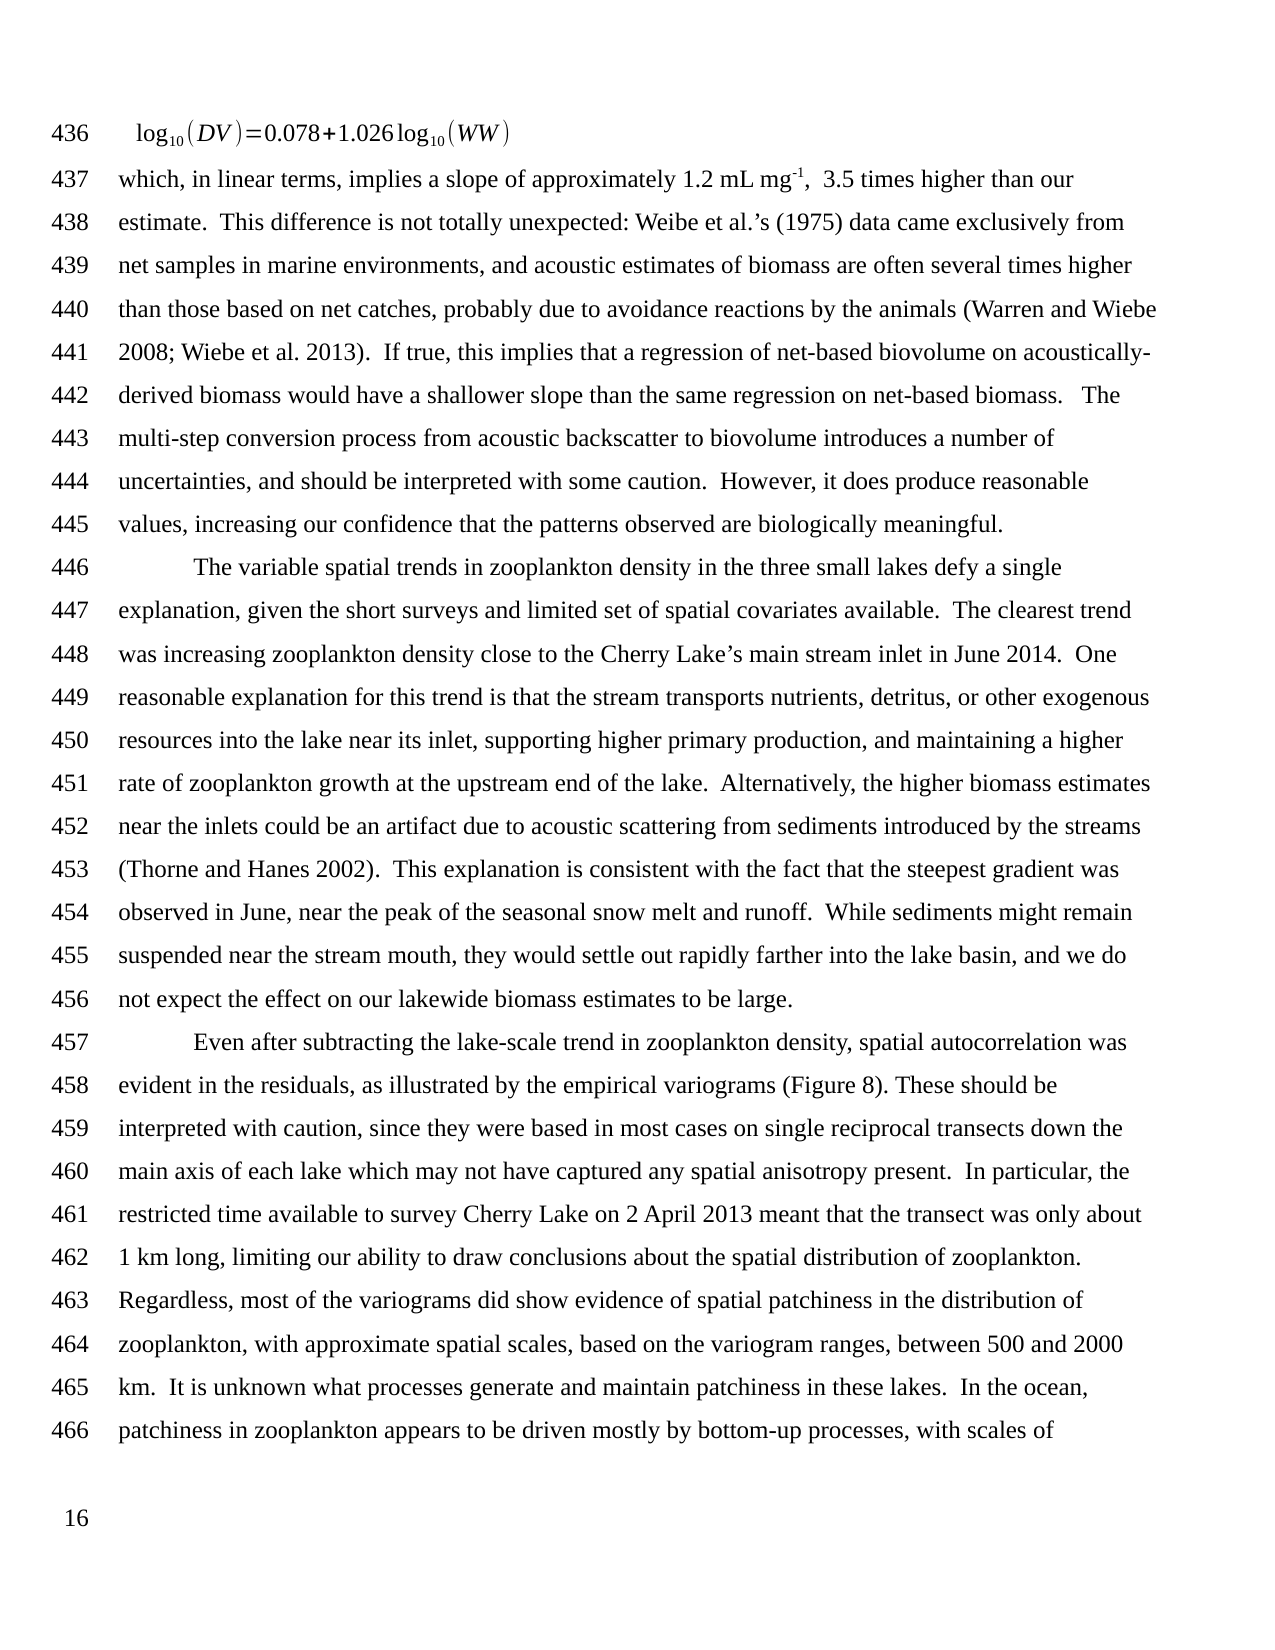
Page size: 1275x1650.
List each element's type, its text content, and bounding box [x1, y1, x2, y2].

text Even after subtracting the lake-scale trend in zooplankton density, spatial autocorrelation was evident in the residuals, as illustrated by the empirical variograms (Figure 8). These should be interpreted with caution, since they were based in most cases on single reciprocal transects down the main axis of each lake which may not have captured any spatial anisotropy present. In particular, the restricted time available to survey Cherry Lake on 2 April 2013 meant that the transect was only about 1 km long, limiting our ability to draw conclusions about the spatial distribution of zooplankton. Regardless, most of the variograms did show evidence of spatial patchiness in the distribution of zooplankton, with approximate spatial scales, based on the variogram ranges, between 500 and 2000 km. It is unknown what processes generate and maintain patchiness in these lakes. In the ocean, patchiness in zooplankton appears to be driven mostly by bottom-up processes, with scales of [118, 1027, 1157, 1444]
text which, in linear terms, implies a slope of approximately 1.2 mL mg-1, 3.5 times higher than our estimate. This difference is not totally unexpected: Weibe et al.’s (1975) data came exclusively from net samples in marine environments, and acoustic estimates of biomass are often several times higher than those based on net catches, probably due to avoidance reactions by the animals (Warren and Wiebe 2008; Wiebe et al. 2013)⁠. If true, this implies that a regression of net-based biovolume on acoustically-derived biomass would have a shallower slope than the same regression on net-based biomass. The multi-step conversion process from acoustic backscatter to biovolume introduces a number of uncertainties, and should be interpreted with some caution. However, it does produce reasonable values, increasing our confidence that the patterns observed are biologically meaningful. [118, 164, 1157, 538]
text The variable spatial trends in zooplankton density in the three small lakes defy a single explanation, given the short surveys and limited set of spatial covariates available. The clearest trend was increasing zooplankton density close to the Cherry Lake’s main stream inlet in June 2014. One reasonable explanation for this trend is that the stream transports nutrients, detritus, or other exogenous resources into the lake near its inlet, supporting higher primary production, and maintaining a higher rate of zooplankton growth at the upstream end of the lake. Alternatively, the higher biomass estimates near the inlets could be an artifact due to acoustic scattering from sediments introduced by the streams (Thorne and Hanes 2002)⁠. This explanation is consistent with the fact that the steepest gradient was observed in June, near the peak of the seasonal snow melt and runoff. While sediments might remain suspended near the stream mouth, they would settle out rapidly farther into the lake basin, and we do not expect the effect on our lakewide biomass estimates to be large. [118, 552, 1157, 1012]
